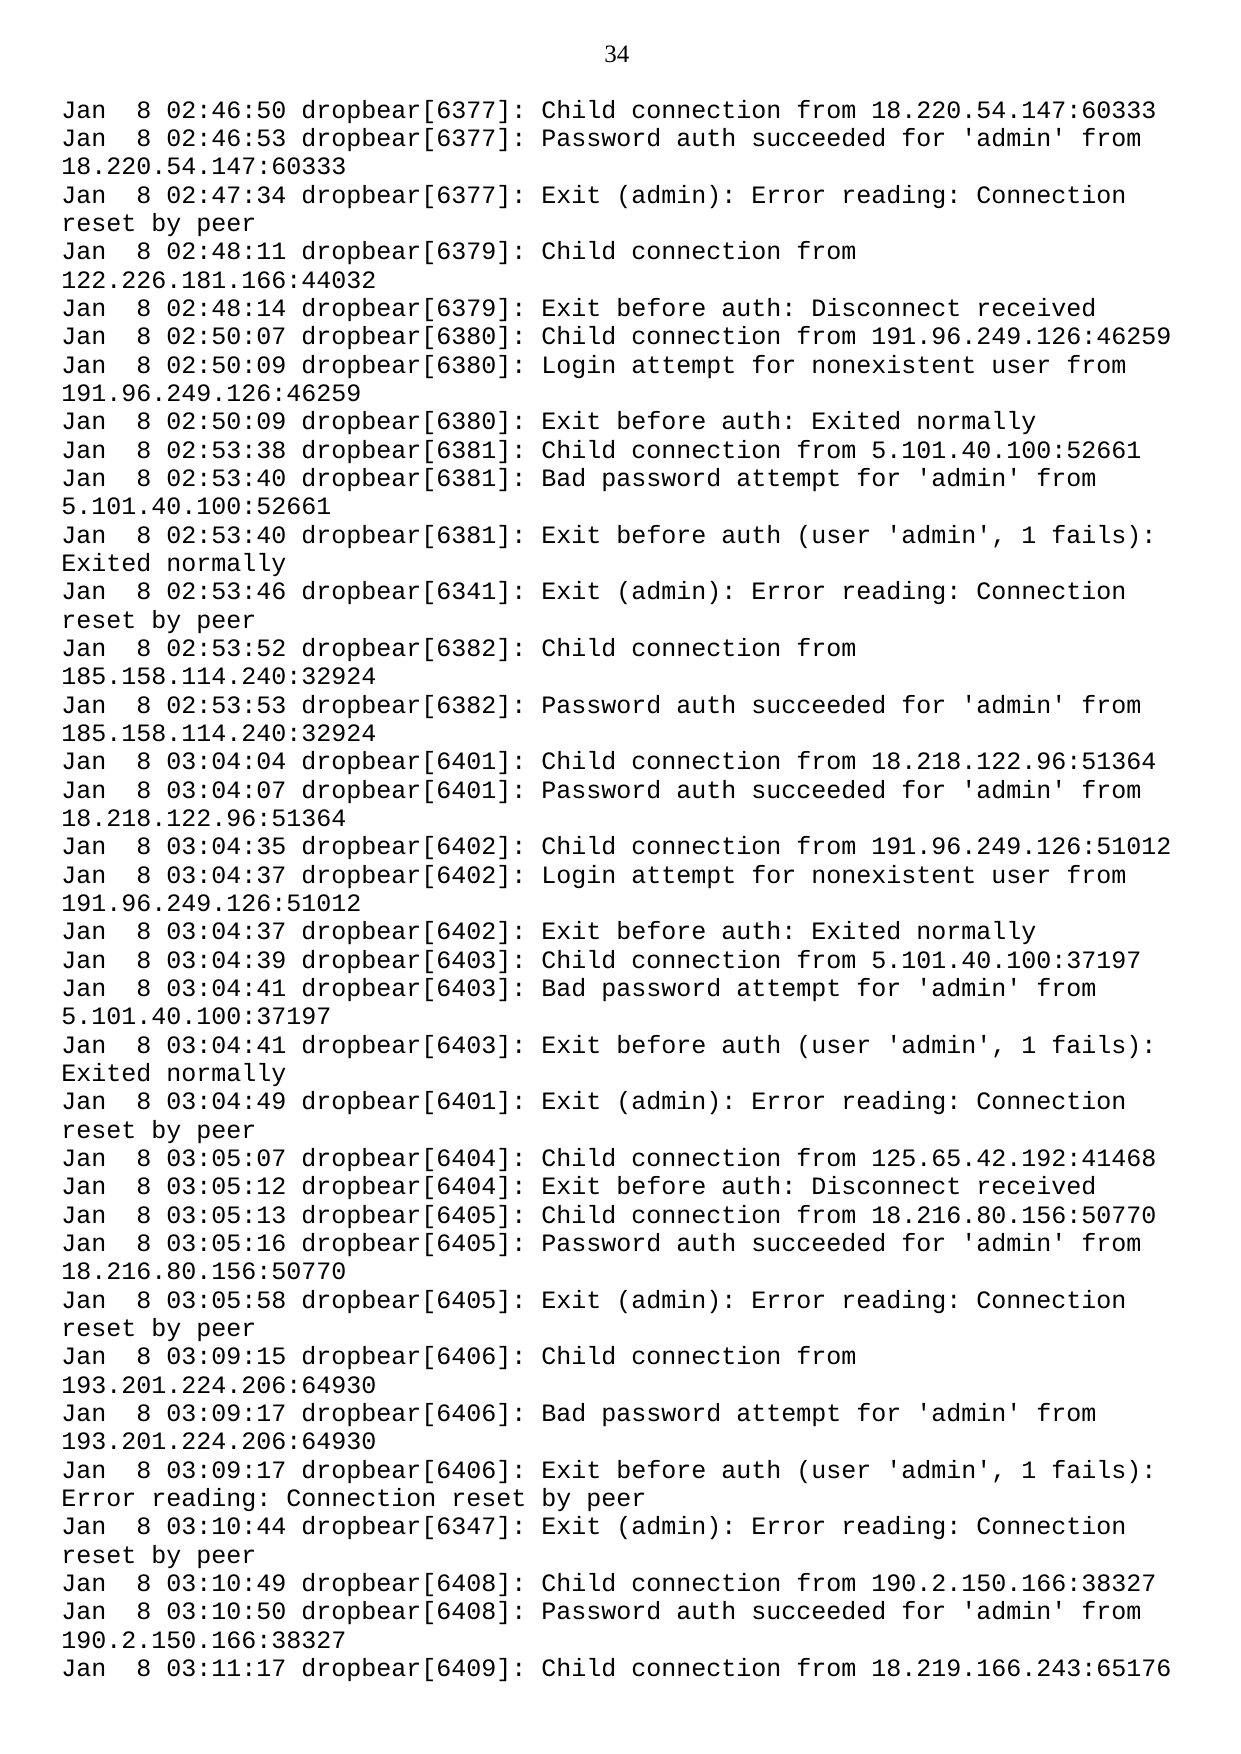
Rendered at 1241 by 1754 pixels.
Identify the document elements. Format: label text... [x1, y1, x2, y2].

text Jan 8 03:10:49 dropbear[6408]: Child connection from 190.2.150.166:38327 [61, 1571, 1172, 1599]
text Jan 8 03:04:41 dropbear[6403]: Bad password attempt for 'admin' from 5.101.40.100:37197 [61, 976, 1172, 1032]
text Jan 8 02:53:52 dropbear[6382]: Child connection from 185.158.114.240:32924 [61, 636, 1172, 692]
text Jan 8 02:48:11 dropbear[6379]: Child connection from 122.226.181.166:44032 [61, 239, 1172, 296]
text Jan 8 03:05:16 dropbear[6405]: Password auth succeeded for 'admin' from 18.216.80.156:50770 [61, 1231, 1172, 1287]
text Jan 8 02:46:50 dropbear[6377]: Child connection from 18.220.54.147:60333 [61, 97, 1172, 126]
text Jan 8 03:10:50 dropbear[6408]: Password auth succeeded for 'admin' from 190.2.150.166:38327 [61, 1599, 1172, 1656]
text Jan 8 02:50:09 dropbear[6380]: Exit before auth: Exited normally [61, 409, 1172, 437]
text Jan 8 03:04:04 dropbear[6401]: Child connection from 18.218.122.96:51364 [61, 749, 1172, 777]
text Jan 8 03:04:41 dropbear[6403]: Exit before auth (user 'admin', 1 fails): Exited normally [61, 1032, 1172, 1089]
text Jan 8 02:50:07 dropbear[6380]: Child connection from 191.96.249.126:46259 [61, 324, 1172, 352]
text Jan 8 03:05:07 dropbear[6404]: Child connection from 125.65.42.192:41468 [61, 1146, 1172, 1174]
text Jan 8 03:11:17 dropbear[6409]: Child connection from 18.219.166.243:65176 [61, 1656, 1172, 1684]
text Jan 8 03:05:58 dropbear[6405]: Exit (admin): Error reading: Connection reset by peer [61, 1287, 1172, 1344]
text Jan 8 02:46:53 dropbear[6377]: Password auth succeeded for 'admin' from 18.220.54.147:60333 [61, 126, 1172, 182]
text Jan 8 03:04:35 dropbear[6402]: Child connection from 191.96.249.126:51012 [61, 834, 1172, 862]
text Jan 8 03:05:13 dropbear[6405]: Child connection from 18.216.80.156:50770 [61, 1202, 1172, 1231]
text Jan 8 03:04:49 dropbear[6401]: Exit (admin): Error reading: Connection reset by peer [61, 1089, 1172, 1146]
text Jan 8 03:10:44 dropbear[6347]: Exit (admin): Error reading: Connection reset by peer [61, 1514, 1172, 1571]
text Jan 8 02:48:14 dropbear[6379]: Exit before auth: Disconnect received [61, 296, 1172, 324]
text Jan 8 02:53:53 dropbear[6382]: Password auth succeeded for 'admin' from 185.158.114.240:32924 [61, 692, 1172, 749]
text Jan 8 03:04:37 dropbear[6402]: Exit before auth: Exited normally [61, 919, 1172, 947]
text Jan 8 03:09:17 dropbear[6406]: Bad password attempt for 'admin' from 193.201.224.206:64930 [61, 1401, 1172, 1457]
text Jan 8 02:53:46 dropbear[6341]: Exit (admin): Error reading: Connection reset by peer [61, 579, 1172, 636]
text Jan 8 03:09:17 dropbear[6406]: Exit before auth (user 'admin', 1 fails): Error reading: Connection reset by peer [61, 1457, 1172, 1514]
text Jan 8 03:04:39 dropbear[6403]: Child connection from 5.101.40.100:37197 [61, 947, 1172, 976]
text Jan 8 03:04:37 dropbear[6402]: Login attempt for nonexistent user from 191.96.249.126:51012 [61, 862, 1172, 919]
text Jan 8 02:50:09 dropbear[6380]: Login attempt for nonexistent user from 191.96.249.126:46259 [61, 352, 1172, 409]
text Jan 8 02:53:40 dropbear[6381]: Exit before auth (user 'admin', 1 fails): Exited normally [61, 522, 1172, 579]
text Jan 8 03:09:15 dropbear[6406]: Child connection from 193.201.224.206:64930 [61, 1344, 1172, 1401]
text Jan 8 02:53:38 dropbear[6381]: Child connection from 5.101.40.100:52661 [61, 437, 1172, 466]
text Jan 8 03:04:07 dropbear[6401]: Password auth succeeded for 'admin' from 18.218.122.96:51364 [61, 777, 1172, 834]
text Jan 8 02:53:40 dropbear[6381]: Bad password attempt for 'admin' from 5.101.40.100:52661 [61, 466, 1172, 522]
text Jan 8 02:47:34 dropbear[6377]: Exit (admin): Error reading: Connection reset by peer [61, 182, 1172, 239]
text Jan 8 03:05:12 dropbear[6404]: Exit before auth: Disconnect received [61, 1174, 1172, 1202]
